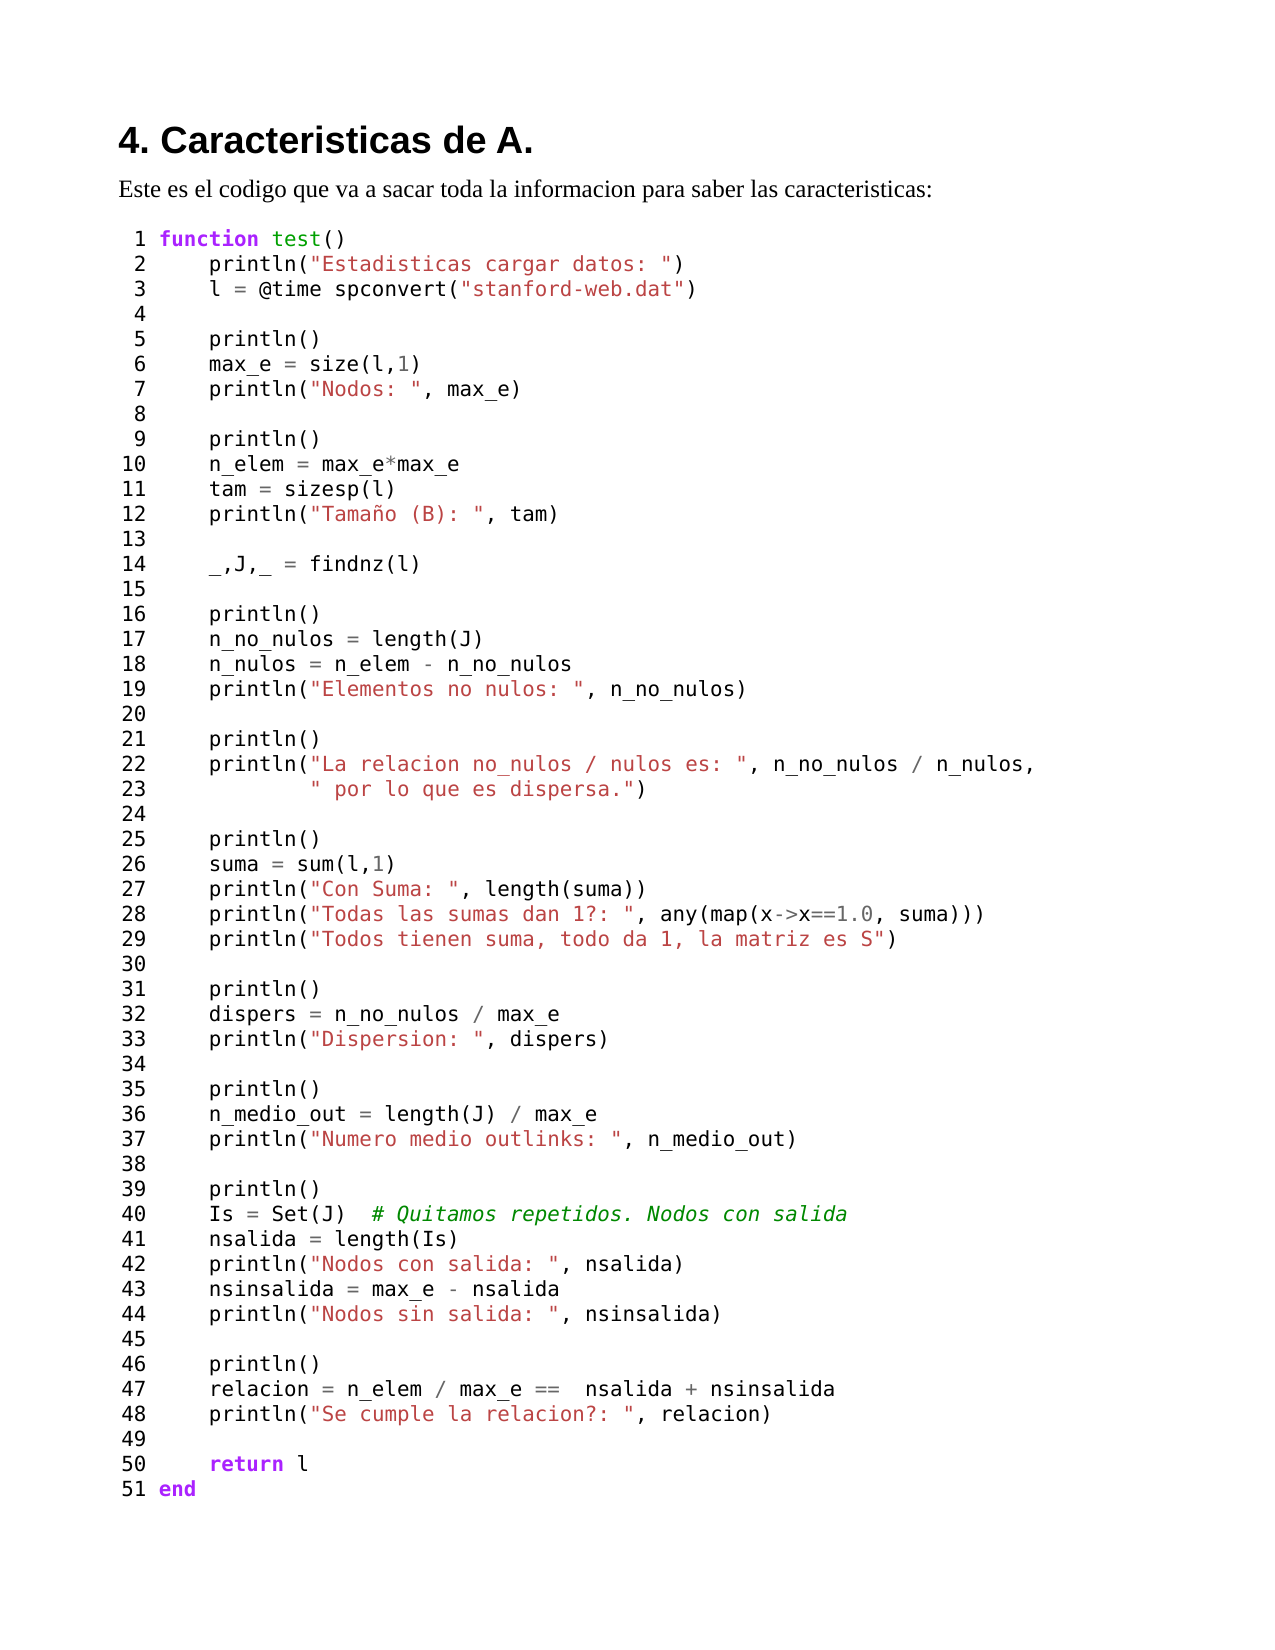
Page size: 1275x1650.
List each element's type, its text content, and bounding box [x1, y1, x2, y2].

table_header function test() println("Estadisticas cargar datos: ") l = @time spconvert("stanford-web.dat") println() max_e = size(l,1) println("Nodos: ", max_e) println() n_elem = max_e*max_e tam = sizesp(l) println("Tamaño (B): ", tam) _,J,_ = findnz(l) println() n_no_nulos = length(J) n_nulos = n_elem - n_no_nulos println("Elementos no nulos: ", n_no_nulos) println() println("La relacion no_nulos / nulos es: ", n_no_nulos / n_nulos, " por lo que es dispersa.") println() suma = sum(l,1) println("Con Suma: ", length(suma)) println("Todas las sumas dan 1?: ", any(map(x->x==1.0, suma))) println("Todos tienen suma, todo da 1, la matriz es S") println() dispers = n_no_nulos / max_e println("Dispersion: ", dispers) println() n_medio_out = length(J) / max_e println("Numero medio outlinks: ", n_medio_out) println() Is = Set(J) # Quitamos repetidos. Nodos con salida nsalida = length(Is) println("Nodos con salida: ", nsalida) nsinsalida = max_e - nsalida println("Nodos sin salida: ", nsinsalida) println() relacion = n_elem / max_e == nsalida + nsinsalida println("Se cumple la relacion?: ", relacion) return l end [156, 223, 1047, 1504]
text Este es el codigo que va a sacar toda la informacion para saber las caracteristicas: [118, 174, 1157, 203]
subtitle 4. Caracteristicas de A. [118, 118, 1157, 162]
table_header 1 2 3 4 5 6 7 8 9 10 11 12 13 14 15 16 17 18 19 20 21 22 23 24 25 26 27 28 29 30 31 32 33 34 35 36 37 38 39 40 41 42 43 44 45 46 47 48 49 50 51 [118, 223, 156, 1504]
